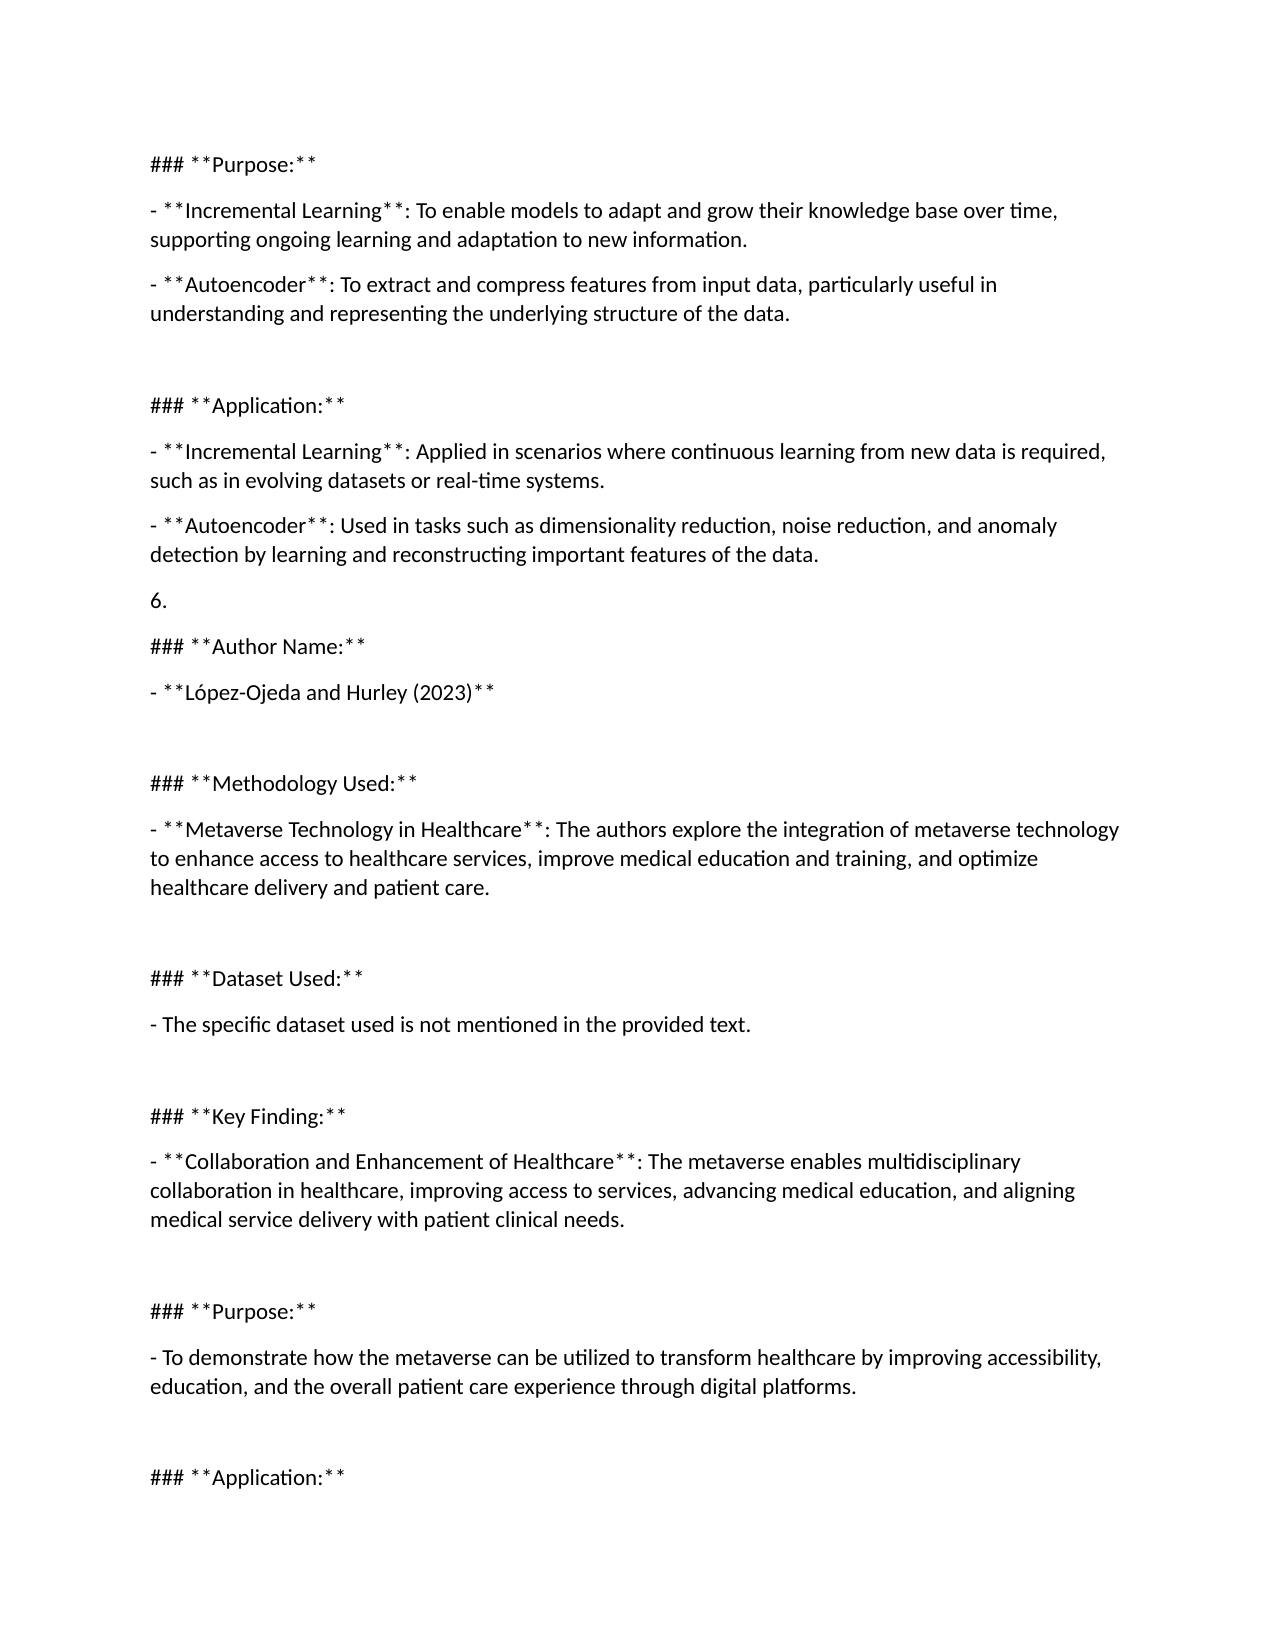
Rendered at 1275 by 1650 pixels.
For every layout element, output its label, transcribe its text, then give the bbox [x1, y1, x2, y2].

text ### **Dataset Used:** [150, 964, 1125, 993]
text - **Autoencoder**: To extract and compress features from input data, particularly useful in understanding and representing the underlying structure of the data. [150, 271, 1125, 328]
text ### **Application:** [150, 1463, 1125, 1491]
text - **Metaverse Technology in Healthcare**: The authors explore the integration of metaverse technology to enhance access to healthcare services, improve medical education and training, and optimize healthcare delivery and patient care. [150, 815, 1125, 901]
text - **Incremental Learning**: To enable models to adapt and grow their knowledge base over time, supporting ongoing learning and adaptation to new information. [150, 196, 1125, 253]
text ### **Key Finding:** [150, 1102, 1125, 1130]
text ### **Application:** [150, 391, 1125, 419]
text ### **Purpose:** [150, 150, 1125, 178]
text - **Incremental Learning**: Applied in scenarios where continuous learning from new data is required, such as in evolving datasets or real-time systems. [150, 437, 1125, 494]
text - The specific dataset used is not mentioned in the provided text. [150, 1010, 1125, 1038]
text ### **Methodology Used:** [150, 769, 1125, 797]
text - **Autoencoder**: Used in tasks such as dimensionality reduction, noise reduction, and anomaly detection by learning and reconstructing important features of the data. [150, 512, 1125, 569]
text - **Collaboration and Enhancement of Healthcare**: The metaverse enables multidisciplinary collaboration in healthcare, improving access to services, advancing medical education, and aligning medical service delivery with patient clinical needs. [150, 1147, 1125, 1234]
text 6. [150, 586, 1125, 614]
text - To demonstrate how the metaverse can be utilized to transform healthcare by improving accessibility, education, and the overall patient care experience through digital platforms. [150, 1343, 1125, 1400]
text - **López-Ojeda and Hurley (2023)** [150, 678, 1125, 706]
text ### **Author Name:** [150, 632, 1125, 660]
text ### **Purpose:** [150, 1297, 1125, 1325]
